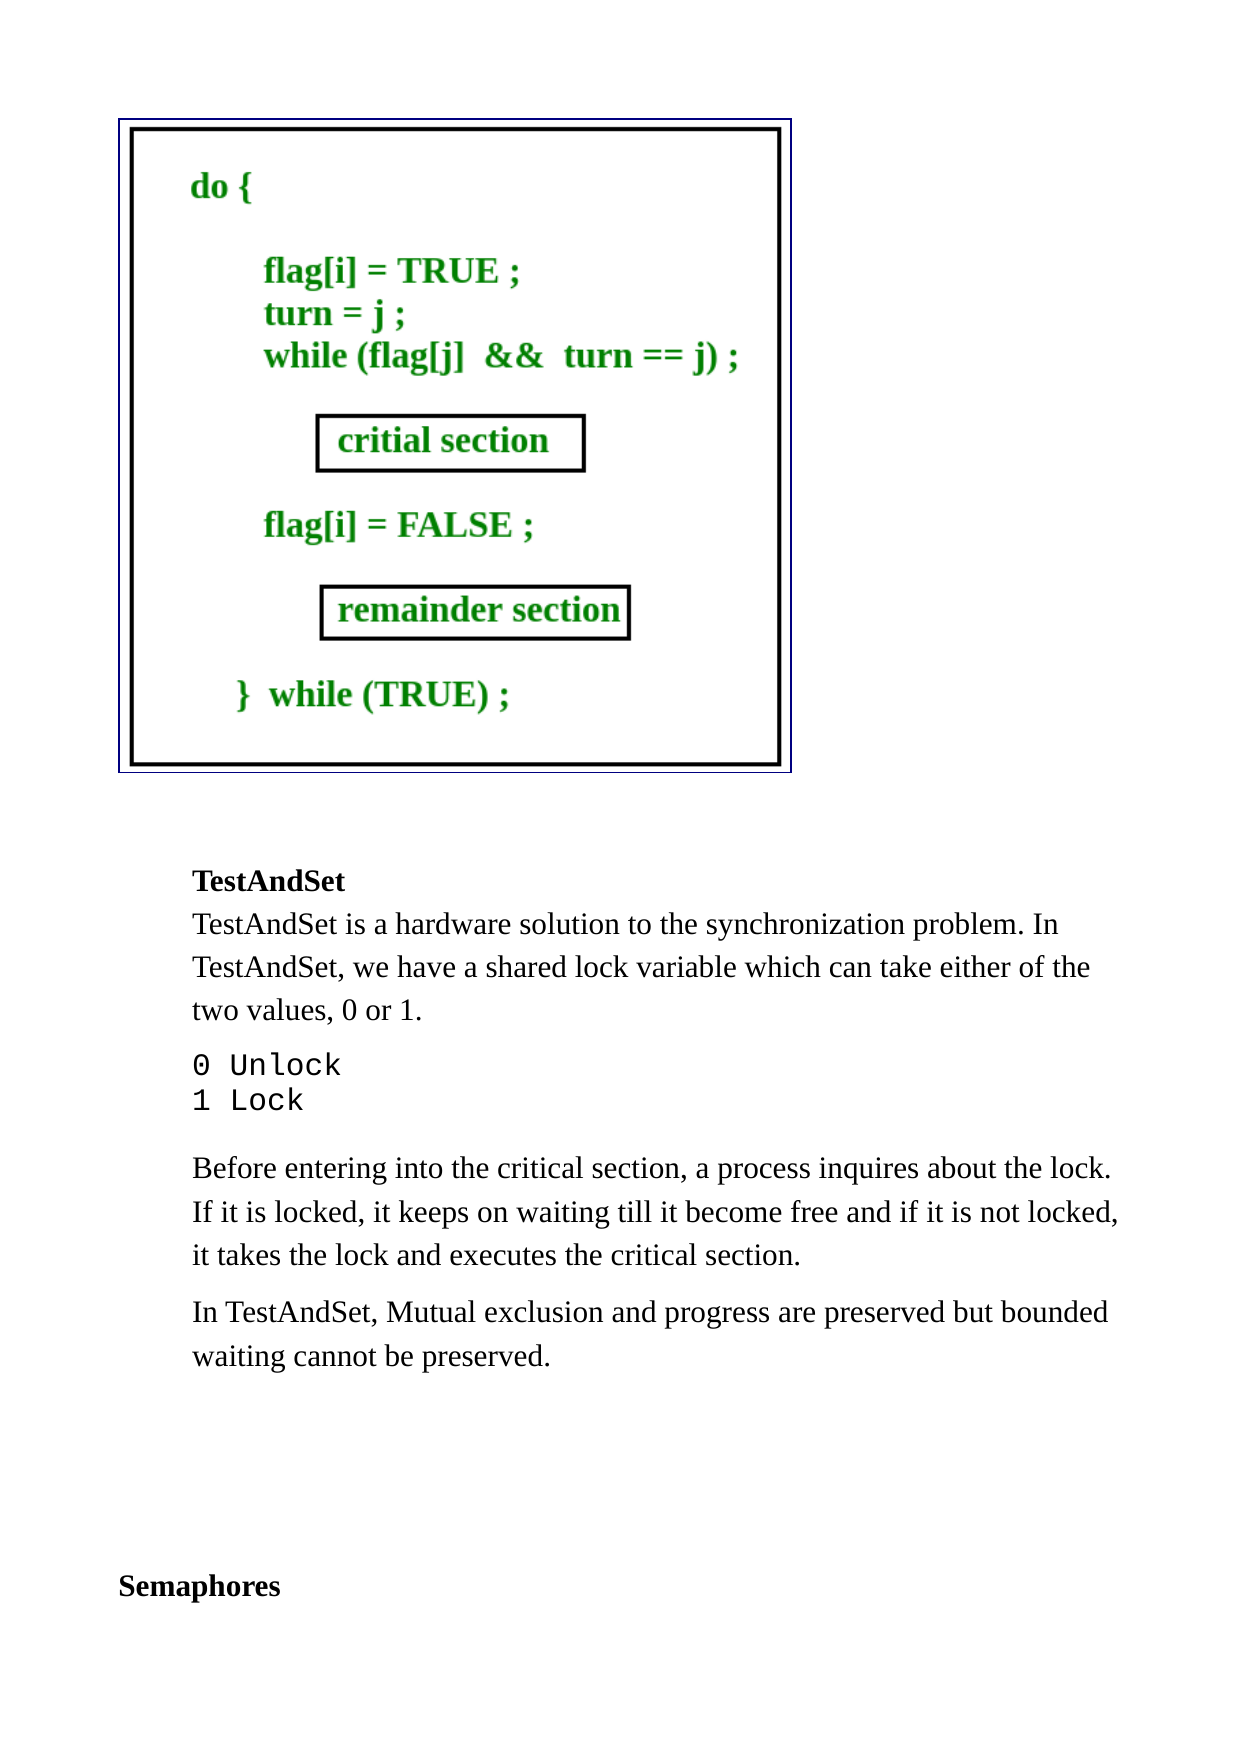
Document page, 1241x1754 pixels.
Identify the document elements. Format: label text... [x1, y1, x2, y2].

list Before entering into the critical section, a process inquires about the lock. If it is locked, it keeps on waiting till it become free and if it is not locked, it takes the lock and executes the critical section. [162, 1150, 1122, 1272]
text Semaphores [118, 1568, 1122, 1603]
list 0 Unlock [162, 1049, 1122, 1085]
picture [120, 120, 790, 772]
list In TestAndSet, Mutual exclusion and progress are preserved but bounded waiting cannot be preserved. [162, 1294, 1122, 1373]
list TestAndSet TestAndSet is a hardware solution to the synchronization problem. In TestAndSet, we have a shared lock variable which can take either of the two values, 0 or 1. [162, 862, 1122, 1028]
list 1 Lock [162, 1085, 1122, 1120]
